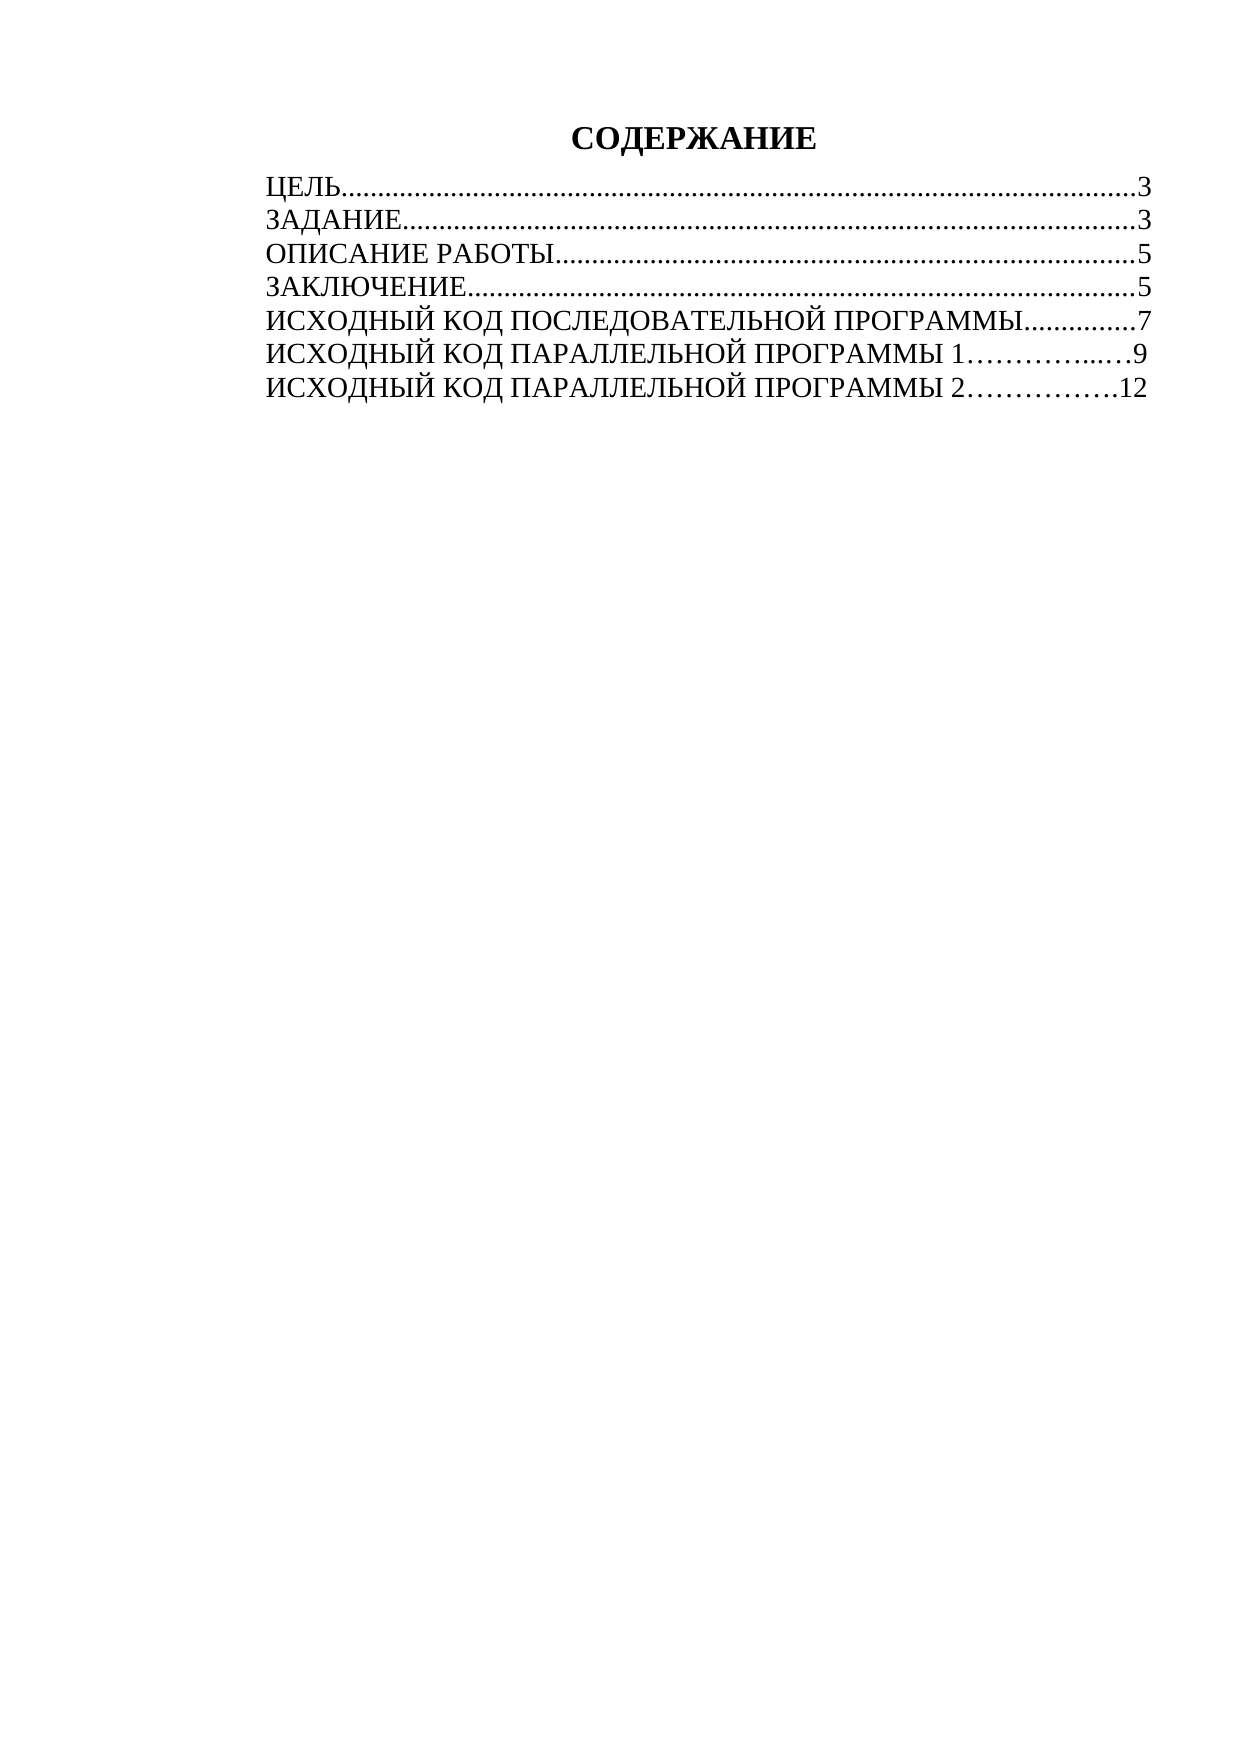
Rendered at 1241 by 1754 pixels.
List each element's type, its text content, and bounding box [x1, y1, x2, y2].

text ИСХОДНЫЙ КОД ПОСЛЕДОВАТЕЛЬНОЙ ПРОГРАММЫ 7 [177, 303, 1152, 337]
text СОДЕРЖАНИЕ [177, 118, 1152, 156]
text ИСХОДНЫЙ КОД ПАРАЛЛЕЛЬНОЙ ПРОГРАММЫ 1…………...…9 [177, 337, 1152, 370]
text ЗАКЛЮЧЕНИЕ 5 [177, 269, 1152, 303]
text ЗАДАНИЕ 3 [177, 202, 1152, 236]
text ИСХОДНЫЙ КОД ПАРАЛЛЕЛЬНОЙ ПРОГРАММЫ 2…………….12 [177, 370, 1152, 404]
text ОПИСАНИЕ РАБОТЫ 5 [177, 236, 1152, 269]
text ЦЕЛЬ 3 [177, 169, 1152, 202]
